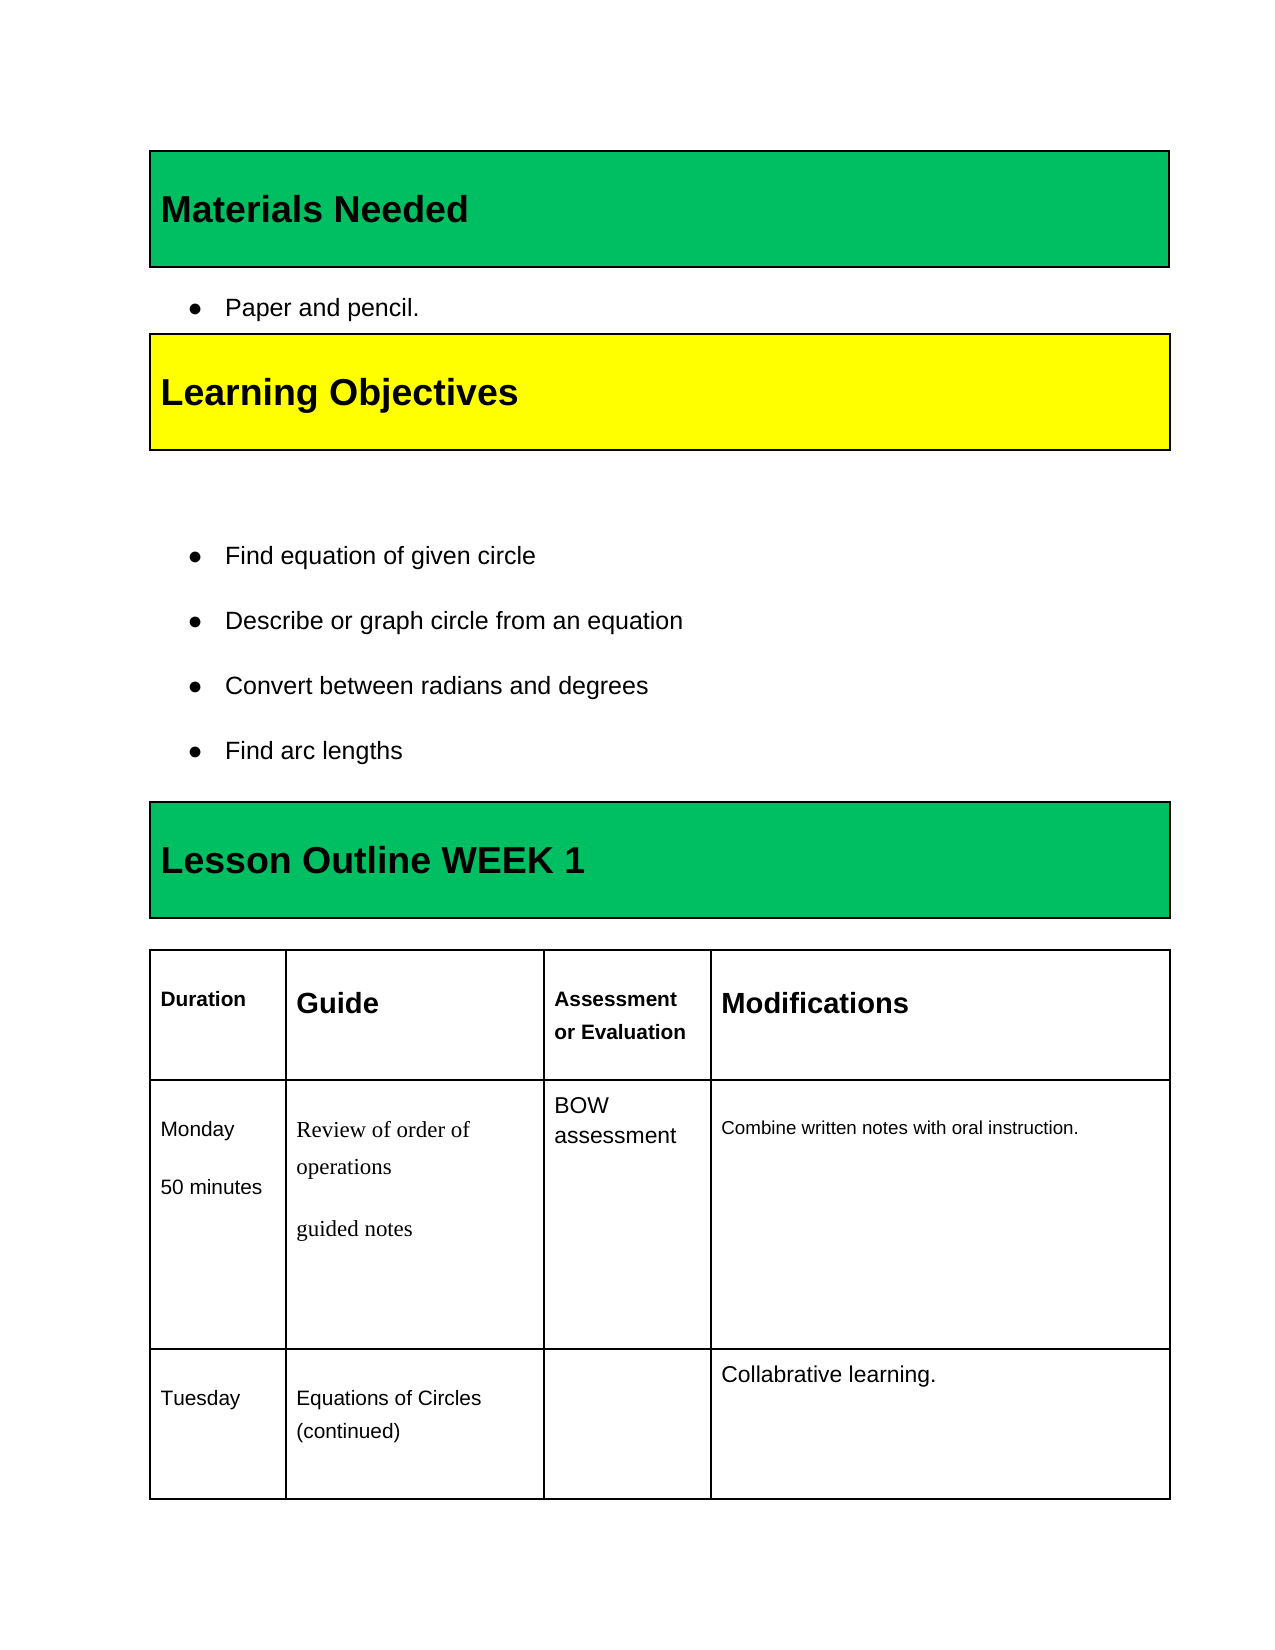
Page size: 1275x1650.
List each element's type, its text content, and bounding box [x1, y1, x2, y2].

table_header Learning Objectives [151, 335, 1169, 449]
list Paper and pencil. [187, 293, 1125, 322]
list Find arc lengths [187, 736, 1125, 764]
table_header Lesson Outline WEEK 1 [151, 803, 1169, 917]
table_header Modifications [712, 951, 1169, 1079]
table_cell BOW assessment [545, 1081, 710, 1348]
table_cell Collabrative learning. [712, 1350, 1169, 1498]
table_header Assessment or Evaluation [545, 951, 710, 1079]
table_cell [545, 1350, 710, 1498]
table_cell Review of order of operations guided notes [287, 1081, 543, 1348]
list Find equation of given circle [187, 541, 1125, 570]
table_cell Monday 50 minutes [151, 1081, 285, 1348]
table_header Duration [151, 951, 285, 1079]
list Describe or graph circle from an equation [187, 606, 1125, 635]
table_cell Tuesday [151, 1350, 285, 1498]
list Convert between radians and degrees [187, 671, 1125, 699]
table_header Materials Needed [151, 152, 1168, 266]
table_cell Equations of Circles (continued) [287, 1350, 543, 1498]
table_header Guide [287, 951, 543, 1079]
table_cell Combine written notes with oral instruction. [712, 1081, 1169, 1348]
